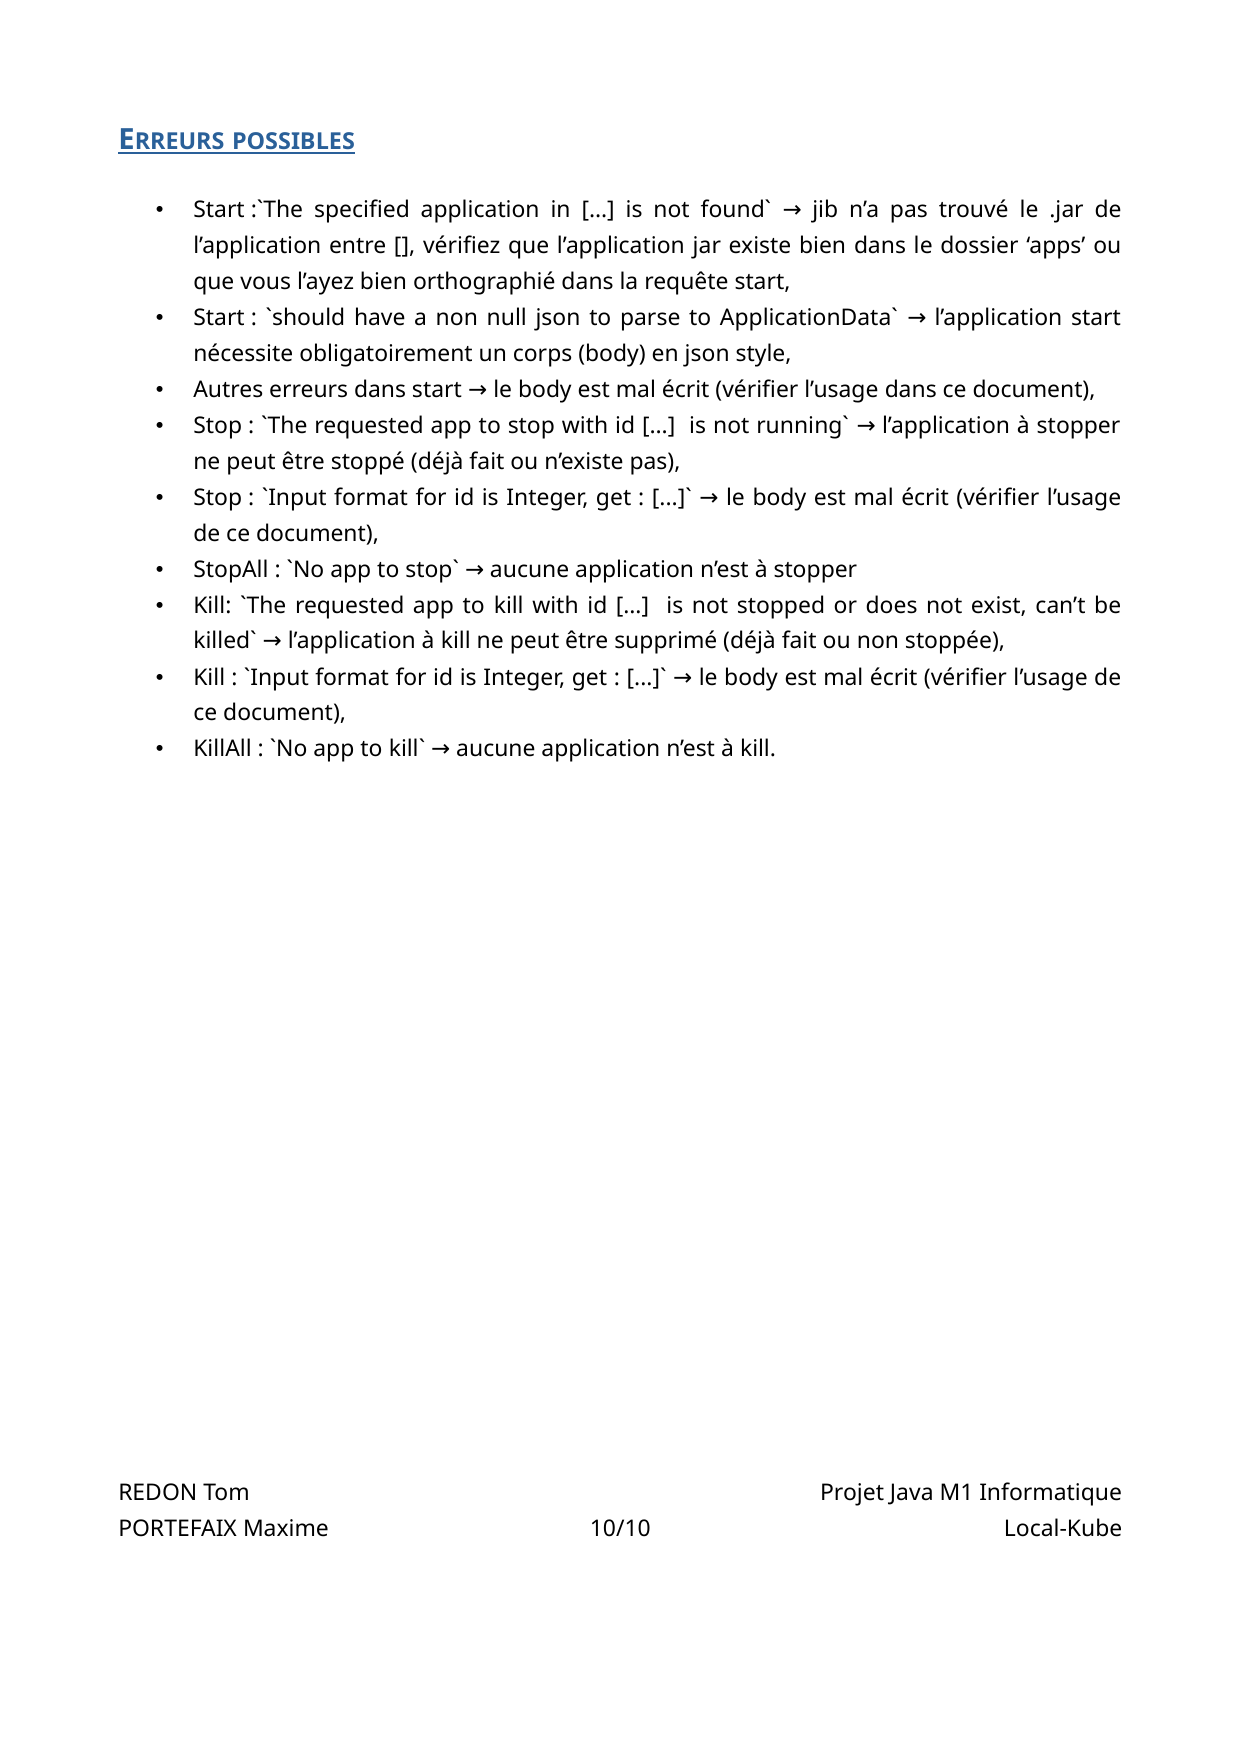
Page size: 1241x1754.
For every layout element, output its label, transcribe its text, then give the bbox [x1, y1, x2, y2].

list Start : `should have a non null json to parse to ApplicationData` → l’application start nécessite obligatoirement un corps (body) en json style, [156, 301, 1122, 368]
list Stop : `The requested app to stop with id […] is not running` → l’application à stopper ne peut être stoppé (déjà fait ou n’existe pas), [156, 409, 1122, 476]
list StopAll : `No app to stop` → aucune application n’est à stopper [156, 553, 1122, 584]
subtitle Erreurs possibles [118, 118, 1122, 158]
list Stop : `Input format for id is Integer, get : [...]` → le body est mal écrit (vérifier l’usage de ce document), [156, 481, 1122, 548]
list Autres erreurs dans start → le body est mal écrit (vérifier l’usage dans ce document), [156, 373, 1122, 404]
list Kill: `The requested app to kill with id […] is not stopped or does not exist, can’t be killed` → l’application à kill ne peut être supprimé (déjà fait ou non stoppée), [156, 588, 1122, 656]
list Kill : `Input format for id is Integer, get : [...]` → le body est mal écrit (vérifier l’usage de ce document), [156, 660, 1122, 728]
list KillAll : `No app to kill` → aucune application n’est à kill. [156, 732, 1122, 763]
list Start :`The specified application in […] is not found` → jib n’a pas trouvé le .jar de l’application entre [], vérifiez que l’application jar existe bien dans le dossier ‘apps’ ou que vous l’ayez bien orthographié dans la requête start, [156, 193, 1122, 296]
